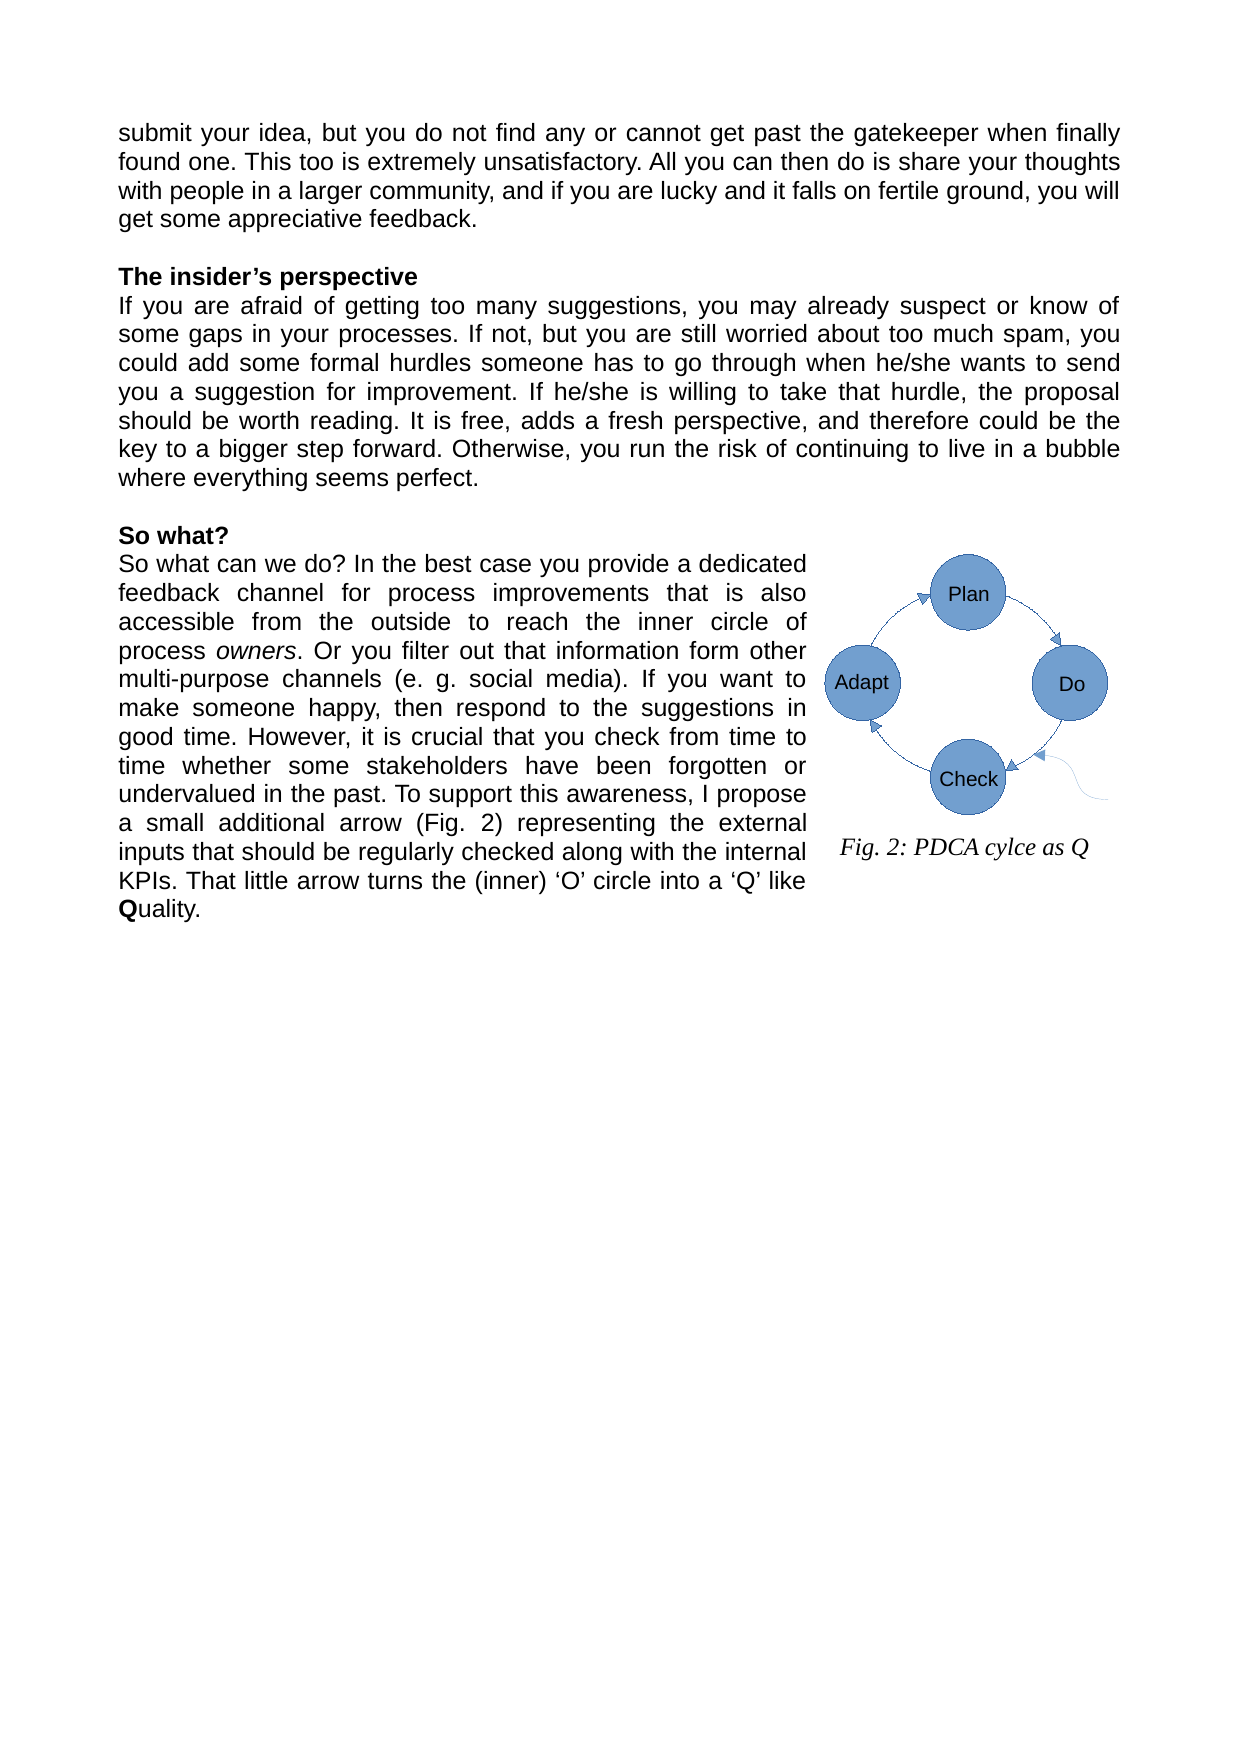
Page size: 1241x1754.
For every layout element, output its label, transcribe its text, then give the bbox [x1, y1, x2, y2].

text Fig. 2: PDCA cylce as Q [808, 832, 1123, 861]
text If you are afraid of getting too many suggestions, you may already suspect or know of some gaps in your processes. If not, but you are still worried about too much spam, you could add some formal hurdles someone has to go through when he/she wants to send you a suggestion for improvement. If he/she is willing to take that hurdle, the proposal should be worth reading. It is free, adds a fresh perspective, and therefore could be the key to a bigger step forward. Otherwise, you run the risk of continuing to live in a bubble where everything seems perfect. [118, 291, 1122, 492]
text So what can we do? In the best case you provide a dedicated feedback channel for process improvements that is also accessible from the outside to reach the inner circle of process owners. Or you filter out that information form other multi-purpose channels (e. g. social media). If you want to make someone happy, then respond to the suggestions in good time. However, it is crucial that you check from time to time whether some stakeholders have been forgotten or undervalued in the past. To support this awareness, I propose a small additional arrow (Fig. 2) representing the external inputs that should be regularly checked along with the internal KPIs. That little arrow turns the (inner) ‘O’ circle into a ‘Q’ like Quality. [118, 549, 1123, 923]
text submit your idea, but you do not find any or cannot get past the gatekeeper when finally found one. This too is extremely unsatisfactory. All you can then do is share your thoughts with people in a larger community, and if you are lucky and it falls on fertile ground, you will get some appreciative feedback. [118, 118, 1122, 233]
text So what? [118, 521, 1122, 549]
text The insider’s perspective [118, 262, 1122, 291]
